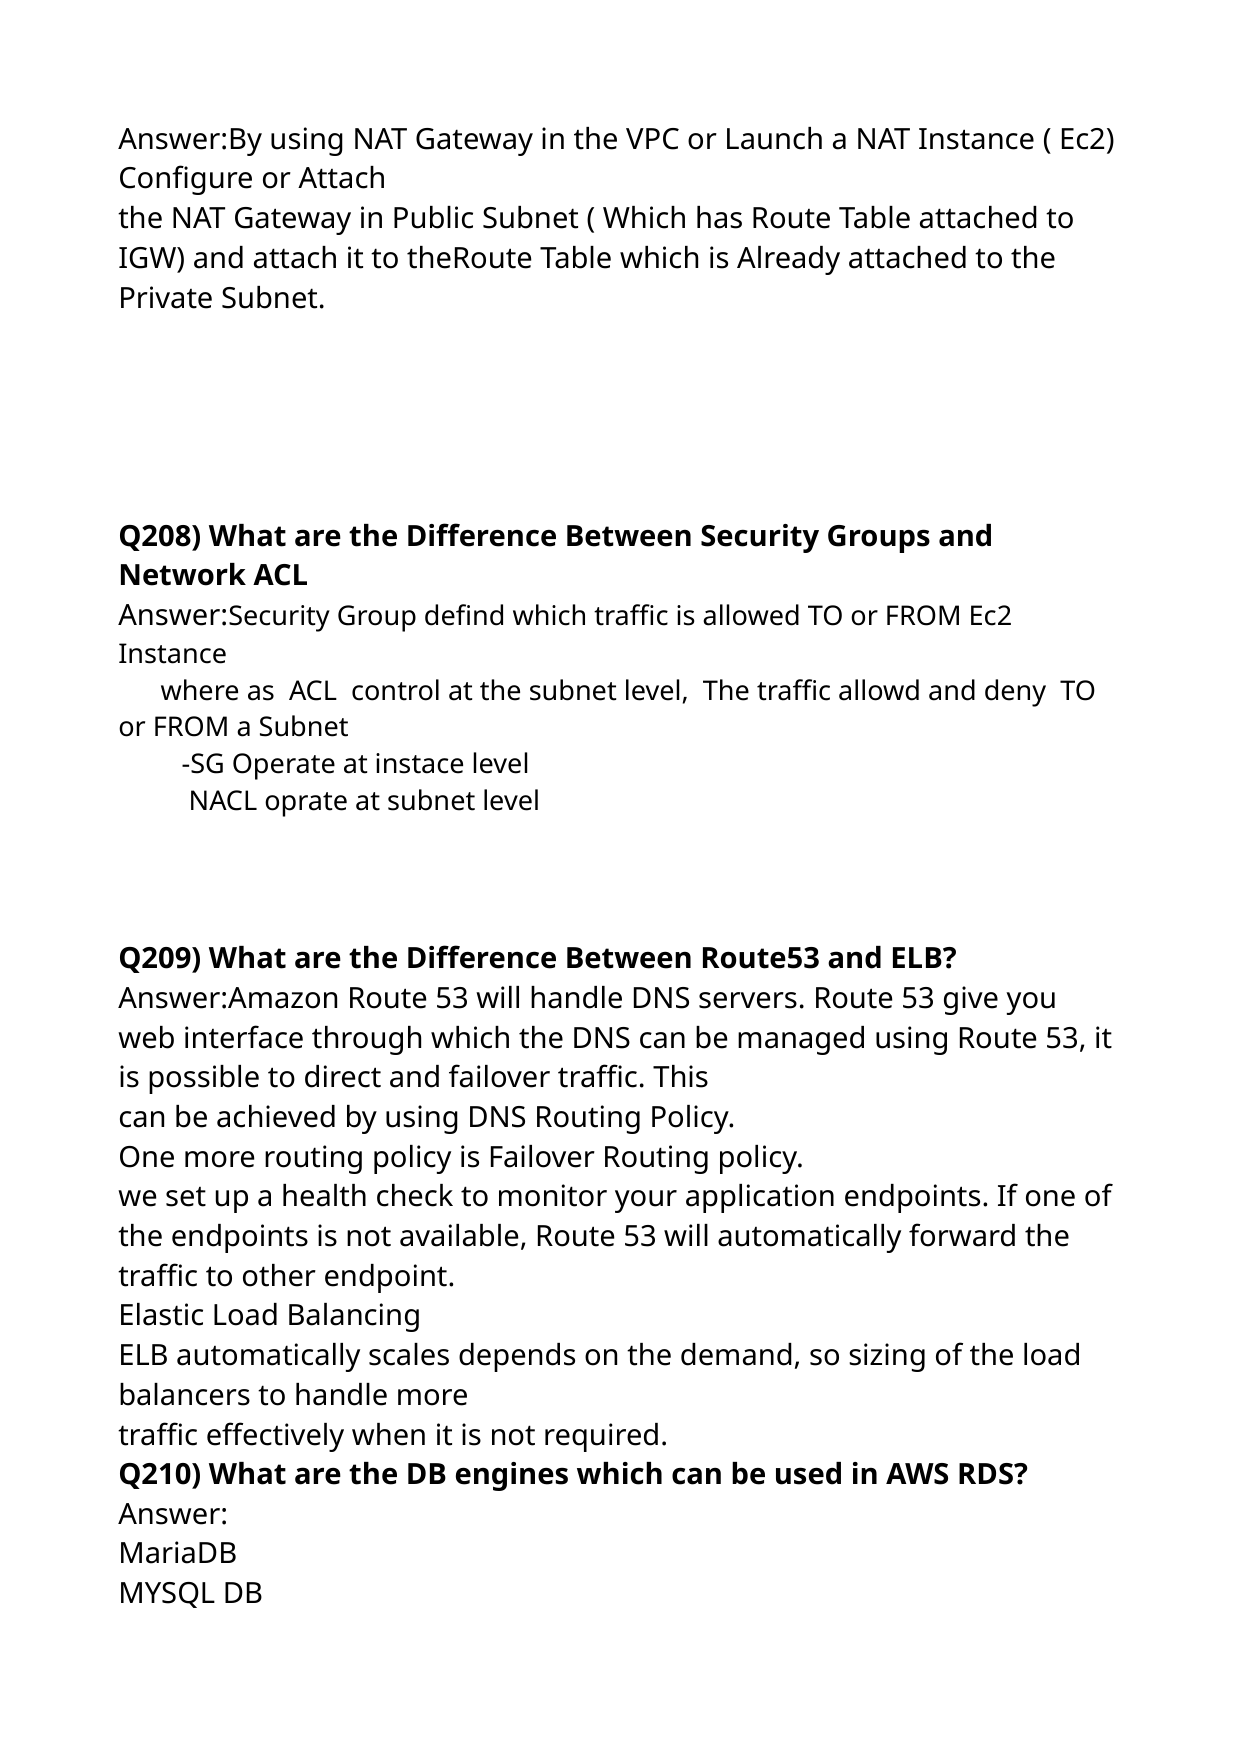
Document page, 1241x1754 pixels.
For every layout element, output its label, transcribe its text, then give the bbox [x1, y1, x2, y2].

text MYSQL DB [118, 1572, 1122, 1612]
text Answer:By using NAT Gateway in the VPC or Launch a NAT Instance ( Ec2) Configure or Attach [118, 118, 1122, 197]
text we set up a health check to monitor your application endpoints. If one of the endpoints is not available, Route 53 will automatically forward the traffic to other endpoint. [118, 1176, 1122, 1295]
text Answer:Security Group defind which traffic is allowed TO or FROM Ec2 Instance [118, 594, 1122, 671]
text Q210) What are the DB engines which can be used in AWS RDS? [118, 1453, 1122, 1493]
text where as ACL control at the subnet level, The traffic allowd and deny TO or FROM a Subnet [118, 671, 1122, 745]
text MariaDB [118, 1533, 1122, 1572]
text NACL oprate at subnet level [118, 782, 1122, 818]
text Answer:Amazon Route 53 will handle DNS servers. Route 53 give you web interface through which the DNS can be managed using Route 53, it is possible to direct and failover traffic. This [118, 977, 1122, 1096]
text can be achieved by using DNS Routing Policy. [118, 1096, 1122, 1136]
text Q209) What are the Difference Between Route53 and ELB? [118, 937, 1122, 977]
text Elastic Load Balancing [118, 1295, 1122, 1334]
text One more routing policy is Failover Routing policy. [118, 1136, 1122, 1176]
text Answer: [118, 1493, 1122, 1533]
text -SG Operate at instace level [118, 745, 1122, 782]
text traffic effectively when it is not required. [118, 1414, 1122, 1453]
text the NAT Gateway in Public Subnet ( Which has Route Table attached to IGW) and attach it to theRoute Table which is Already attached to the Private Subnet. [118, 197, 1122, 317]
text ELB automatically scales depends on the demand, so sizing of the load balancers to handle more [118, 1334, 1122, 1414]
text Q208) What are the Difference Between Security Groups and Network ACL [118, 515, 1122, 594]
